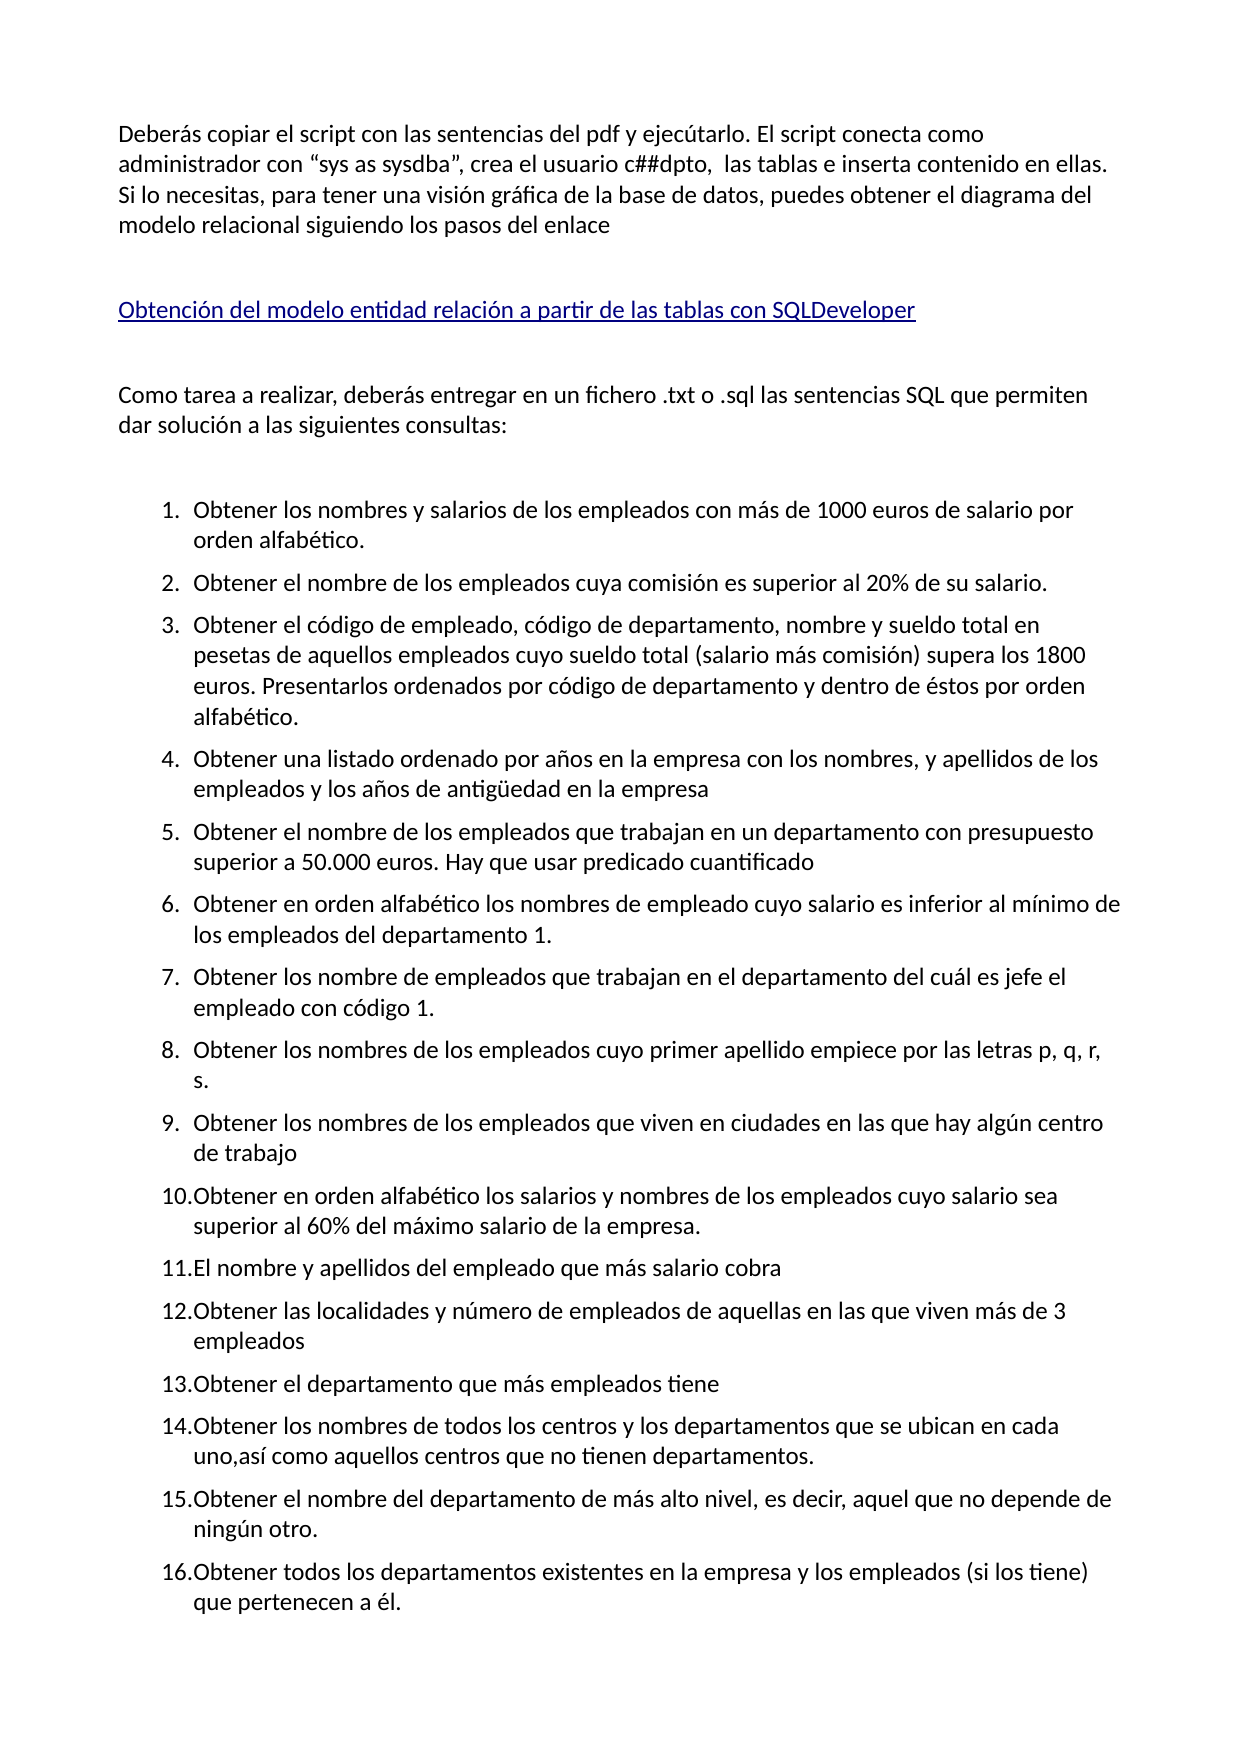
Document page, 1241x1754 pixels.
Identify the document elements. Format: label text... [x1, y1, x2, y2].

list Obtener las localidades y número de empleados de aquellas en las que viven más de 3 empleados [156, 1295, 1122, 1356]
list Obtener el código de empleado, código de departamento, nombre y sueldo total en pesetas de aquellos empleados cuyo sueldo total (salario más comisión) supera los 1800 euros. Presentarlos ordenados por código de departamento y dentro de éstos por orden alfabético. [156, 609, 1122, 731]
list Obtener los nombres de todos los centros y los departamentos que se ubican en cada uno,así como aquellos centros que no tienen departamentos. [156, 1410, 1122, 1471]
list Obtener todos los departamentos existentes en la empresa y los empleados (si los tiene) que pertenecen a él. [156, 1556, 1122, 1617]
list Obtener los nombres de los empleados que viven en ciudades en las que hay algún centro de trabajo [156, 1107, 1122, 1168]
list Obtener los nombres y salarios de los empleados con más de 1000 euros de salario por orden alfabético. [156, 494, 1122, 555]
list Obtener una listado ordenado por años en la empresa con los nombres, y apellidos de los empleados y los años de antigüedad en la empresa [156, 743, 1122, 804]
list Obtener los nombre de empleados que trabajan en el departamento del cuál es jefe el empleado con código 1. [156, 961, 1122, 1022]
text Obtención del modelo entidad relación a partir de las tablas con SQLDeveloper [118, 294, 1122, 325]
list Obtener en orden alfabético los nombres de empleado cuyo salario es inferior al mínimo de los empleados del departamento 1. [156, 888, 1122, 949]
text Deberás copiar el script con las sentencias del pdf y ejecútarlo. El script conecta como administrador con “sys as sysdba”, crea el usuario c##dpto, las tablas e inserta contenido en ellas. Si lo necesitas, para tener una visión gráfica de la base de datos, puedes obtener el diagrama del modelo relacional siguiendo los pasos del enlace [118, 118, 1122, 240]
list Obtener el nombre de los empleados que trabajan en un departamento con presupuesto superior a 50.000 euros. Hay que usar predicado cuantificado [156, 816, 1122, 877]
list Obtener el nombre de los empleados cuya comisión es superior al 20% de su salario. [156, 567, 1122, 597]
list Obtener los nombres de los empleados cuyo primer apellido empiece por las letras p, q, r, s. [156, 1034, 1122, 1095]
text Como tarea a realizar, deberás entregar en un fichero .txt o .sql las sentencias SQL que permiten dar solución a las siguientes consultas: [118, 379, 1122, 440]
list Obtener el departamento que más empleados tiene [156, 1368, 1122, 1398]
list Obtener en orden alfabético los salarios y nombres de los empleados cuyo salario sea superior al 60% del máximo salario de la empresa. [156, 1180, 1122, 1241]
list El nombre y apellidos del empleado que más salario cobra [156, 1253, 1122, 1283]
list Obtener el nombre del departamento de más alto nivel, es decir, aquel que no depende de ningún otro. [156, 1483, 1122, 1544]
